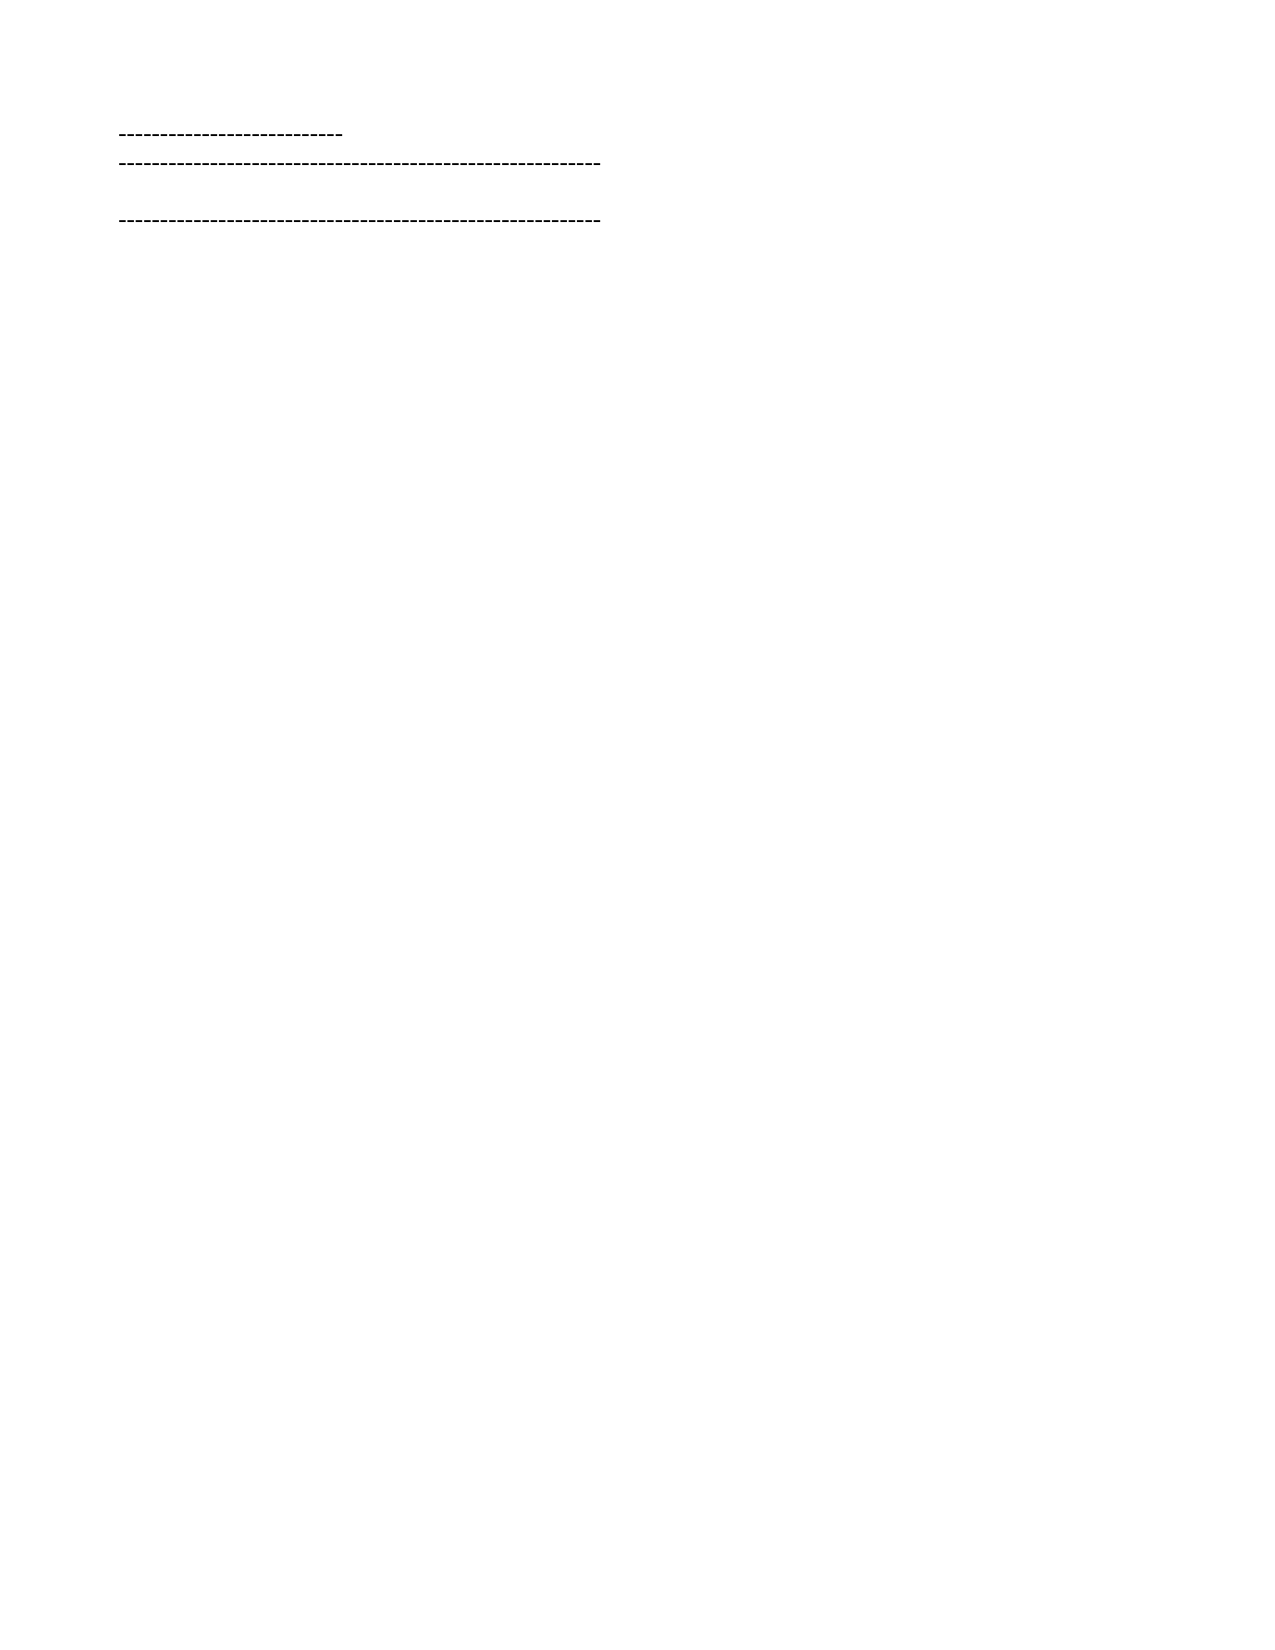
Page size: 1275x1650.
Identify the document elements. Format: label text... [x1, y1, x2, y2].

text ---------------------------------------------------------- [118, 204, 1157, 233]
text ---------------------------------------------------------- [118, 147, 1157, 176]
text --------------------------- [118, 118, 1157, 147]
